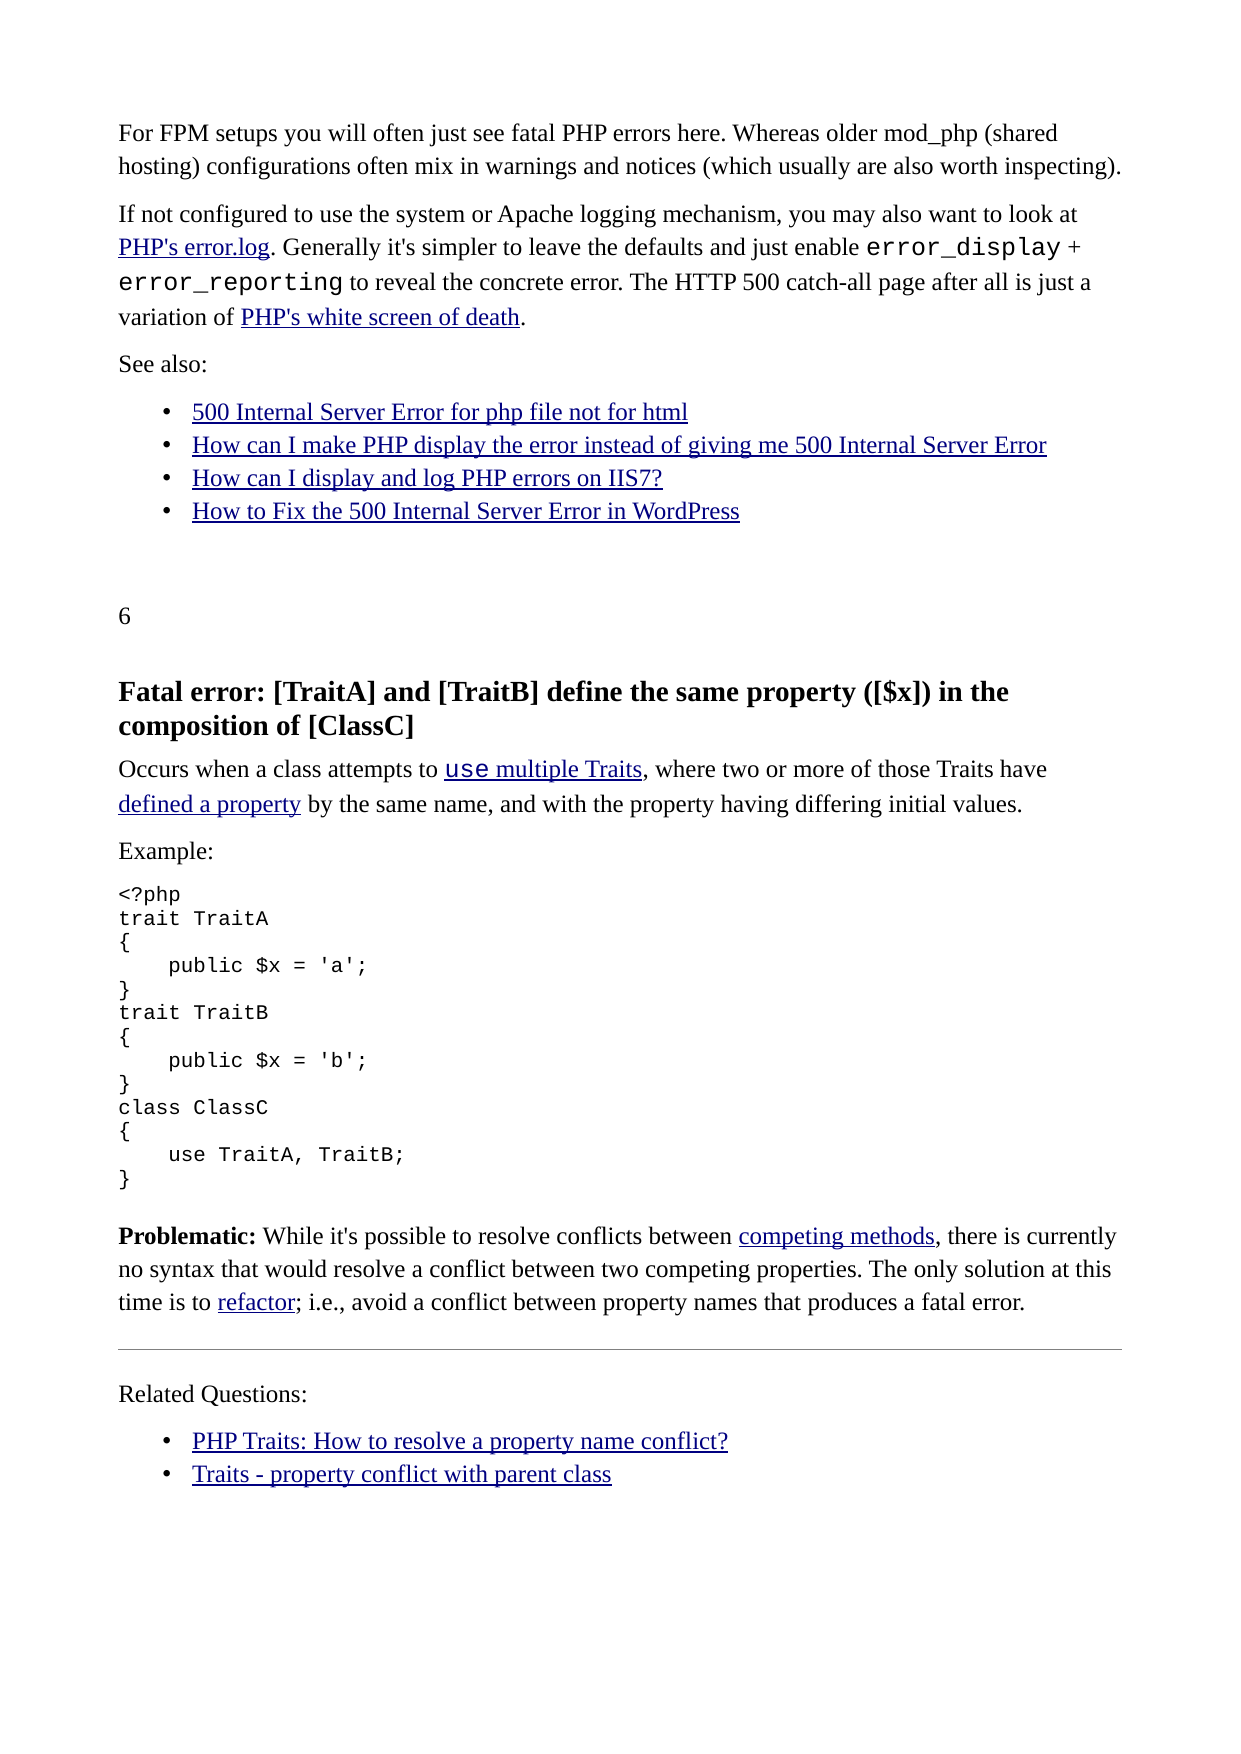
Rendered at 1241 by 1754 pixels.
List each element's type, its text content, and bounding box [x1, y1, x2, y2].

text <?php [118, 884, 1122, 908]
text Related Questions: [118, 1379, 1122, 1408]
list How can I display and log PHP errors on IIS7? [162, 463, 1122, 492]
text use TraitA, TraitB; [118, 1144, 1122, 1168]
text } [118, 1168, 1122, 1191]
subtitle Fatal error: [TraitA] and [TraitB] define the same property ([$x]) in the composition of [ClassC] [118, 674, 1122, 741]
text Occurs when a class attempts to use multiple Traits, where two or more of those Traits have defined a property by the same name, and with the property having differing initial values. [118, 754, 1122, 818]
list Traits - property conflict with parent class [162, 1459, 1122, 1488]
list PHP Traits: How to resolve a property name conflict? [162, 1426, 1122, 1455]
text } [118, 1073, 1122, 1097]
text Problematic: While it's possible to resolve conflicts between competing methods, there is currently no syntax that would resolve a conflict between two competing properties. The only solution at this time is to refactor; i.e., avoid a conflict between property names that produces a fatal error. [118, 1221, 1122, 1316]
text } [118, 979, 1122, 1002]
text class ClassC [118, 1097, 1122, 1121]
text For FPM setups you will often just see fatal PHP errors here. Whereas older mod_php (shared hosting) configurations often mix in warnings and notices (which usually are also worth inspecting). [118, 118, 1122, 180]
list How to Fix the 500 Internal Server Error in WordPress [162, 496, 1122, 525]
text public $x = 'b'; [118, 1049, 1122, 1073]
text Example: [118, 836, 1122, 865]
text 6 [118, 601, 1122, 630]
text { [118, 931, 1122, 955]
text trait TraitB [118, 1002, 1122, 1026]
text If not configured to use the system or Apache logging mechanism, you may also want to look at PHP's error.log. Generally it's simpler to leave the defaults and just enable error_display + error_reporting to reveal the concrete error. The HTTP 500 catch-all page after all is just a variation of PHP's white screen of death. [118, 199, 1122, 331]
text trait TraitA [118, 908, 1122, 931]
text { [118, 1026, 1122, 1049]
text { [118, 1121, 1122, 1144]
list How can I make PHP display the error instead of giving me 500 Internal Server Error [162, 430, 1122, 459]
text public $x = 'a'; [118, 955, 1122, 979]
text See also: [118, 349, 1122, 378]
list 500 Internal Server Error for php file not for html [162, 397, 1122, 426]
